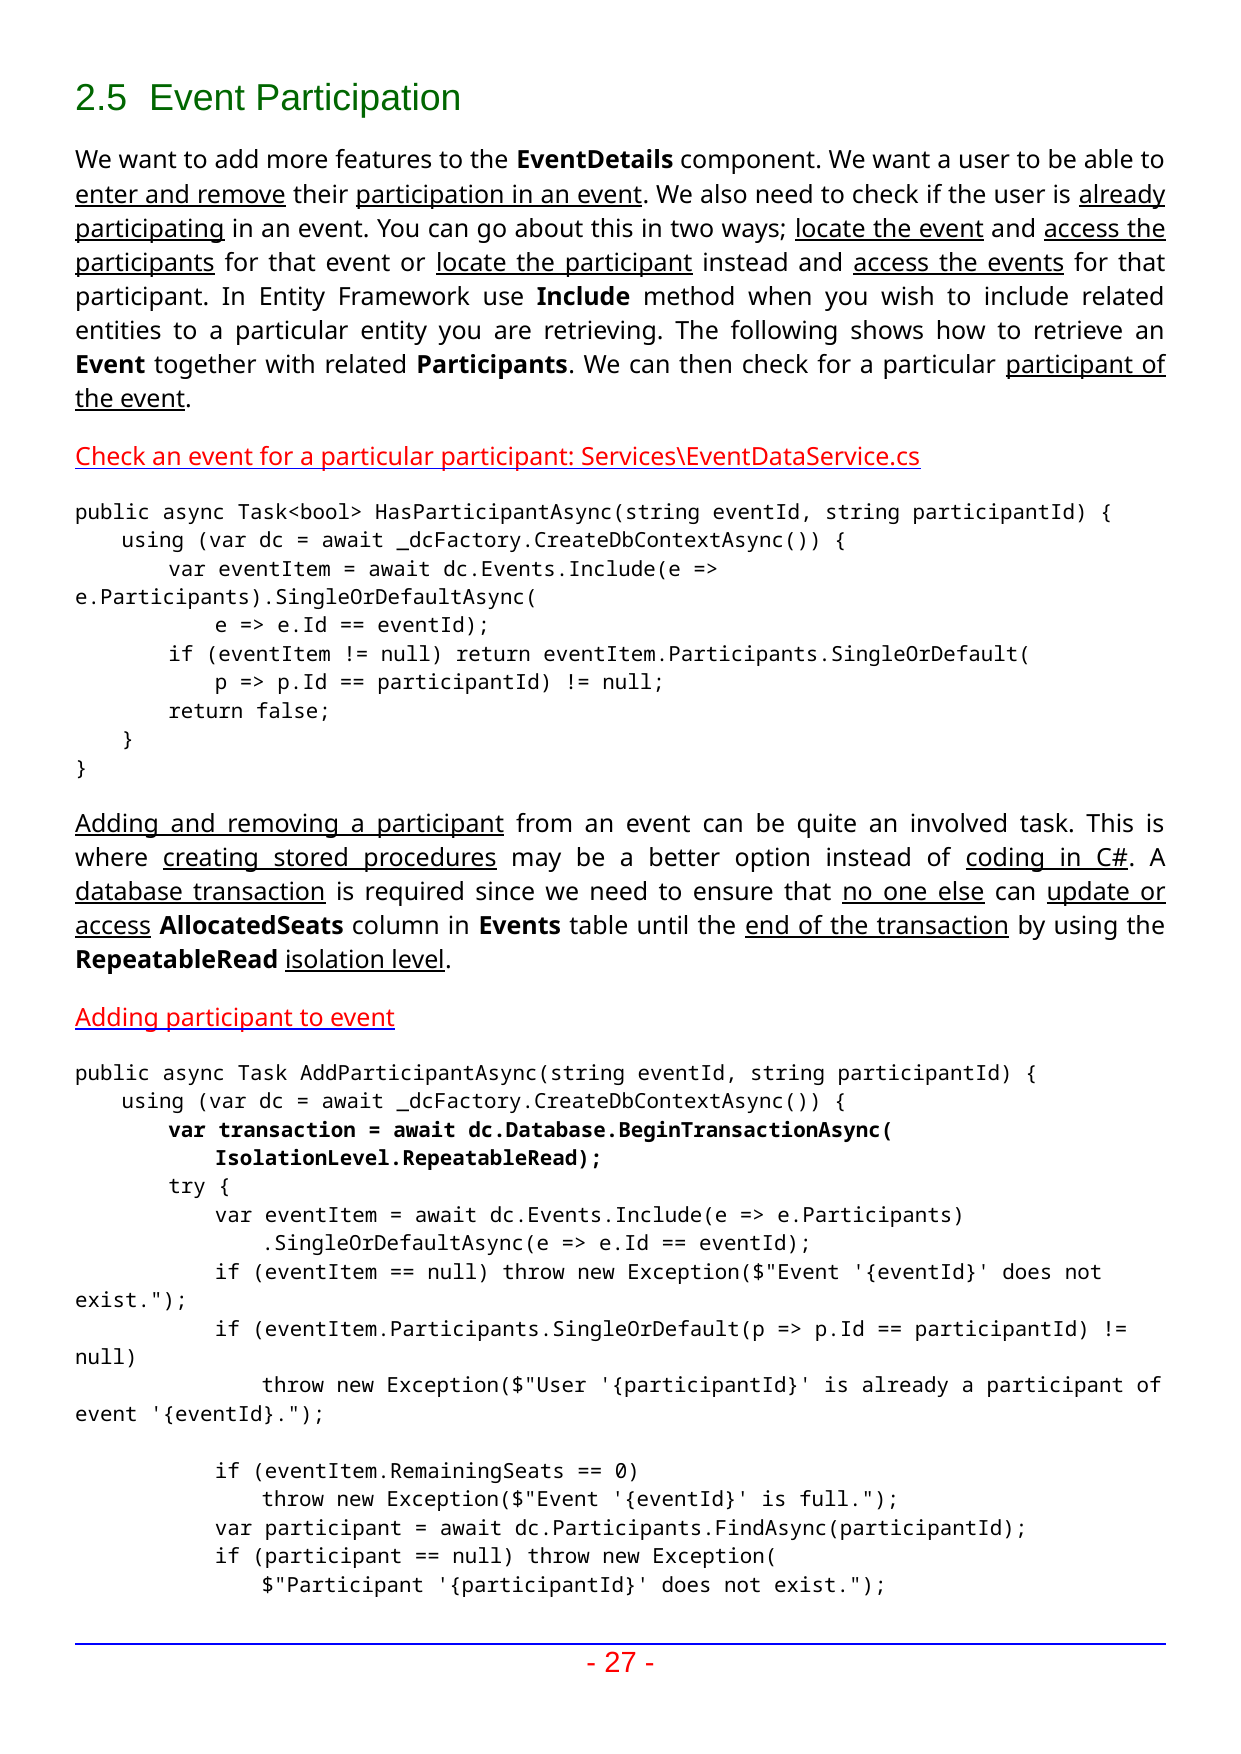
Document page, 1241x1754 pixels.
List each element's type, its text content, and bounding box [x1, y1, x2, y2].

text e => e.Id == eventId); [75, 611, 1166, 639]
text if (eventItem != null) return eventItem.Participants.SingleOrDefault( [75, 639, 1166, 667]
text $"Participant '{participantId}' does not exist."); [75, 1570, 1166, 1598]
text if (participant == null) throw new Exception( [75, 1541, 1166, 1570]
text using (var dc = await _dcFactory.CreateDbContextAsync()) { [75, 1086, 1166, 1115]
text Adding and removing a participant from an event can be quite an involved task. This is where creating stored procedures may be a better option instead of coding in C#. A database transaction is required since we need to ensure that no one else can update or access AllocatedSeats column in Events table until the end of the transaction by using the RepeatableRead isolation level. [75, 805, 1166, 976]
text p => p.Id == participantId) != null; [75, 667, 1166, 696]
text We want to add more features to the EventDetails component. We want a user to be able to enter and remove their participation in an event. We also need to check if the user is already participating in an event. You can go about this in two ways; locate the event and access the participants for that event or locate the participant instead and access the events for that participant. In Entity Framework use Include method when you wish to include related entities to a particular entity you are retrieving. The following shows how to retrieve an Event together with related Participants. We can then check for a particular participant of the event. [75, 142, 1166, 415]
text try { [75, 1172, 1166, 1200]
text var eventItem = await dc.Events.Include(e => e.Participants) [75, 1200, 1166, 1228]
text var eventItem = await dc.Events.Include(e => e.Participants).SingleOrDefaultAsync( [75, 554, 1166, 611]
text } [75, 753, 1166, 781]
text var transaction = await dc.Database.BeginTransactionAsync( [75, 1115, 1166, 1143]
text IsolationLevel.RepeatableRead); [75, 1143, 1166, 1172]
text if (eventItem.RemainingSeats == 0) [75, 1456, 1166, 1484]
text throw new Exception($"Event '{eventId}' is full."); [75, 1484, 1166, 1513]
text public async Task<bool> HasParticipantAsync(string eventId, string participantId) { [75, 497, 1166, 525]
text return false; [75, 696, 1166, 724]
text var participant = await dc.Participants.FindAsync(participantId); [75, 1513, 1166, 1541]
text Check an event for a particular participant: Services\EventDataService.cs [75, 439, 1166, 473]
text throw new Exception($"User '{participantId}' is already a participant of event '{eventId}."); [75, 1371, 1166, 1427]
text if (eventItem == null) throw new Exception($"Event '{eventId}' does not exist."); [75, 1257, 1166, 1314]
text public async Task AddParticipantAsync(string eventId, string participantId) { [75, 1058, 1166, 1086]
text Adding participant to event [75, 1000, 1166, 1034]
text if (eventItem.Participants.SingleOrDefault(p => p.Id == participantId) != null) [75, 1314, 1166, 1371]
text } [75, 724, 1166, 753]
text .SingleOrDefaultAsync(e => e.Id == eventId); [75, 1228, 1166, 1257]
text using (var dc = await _dcFactory.CreateDbContextAsync()) { [75, 525, 1166, 554]
text 2.5 Event Participation [75, 75, 1166, 118]
